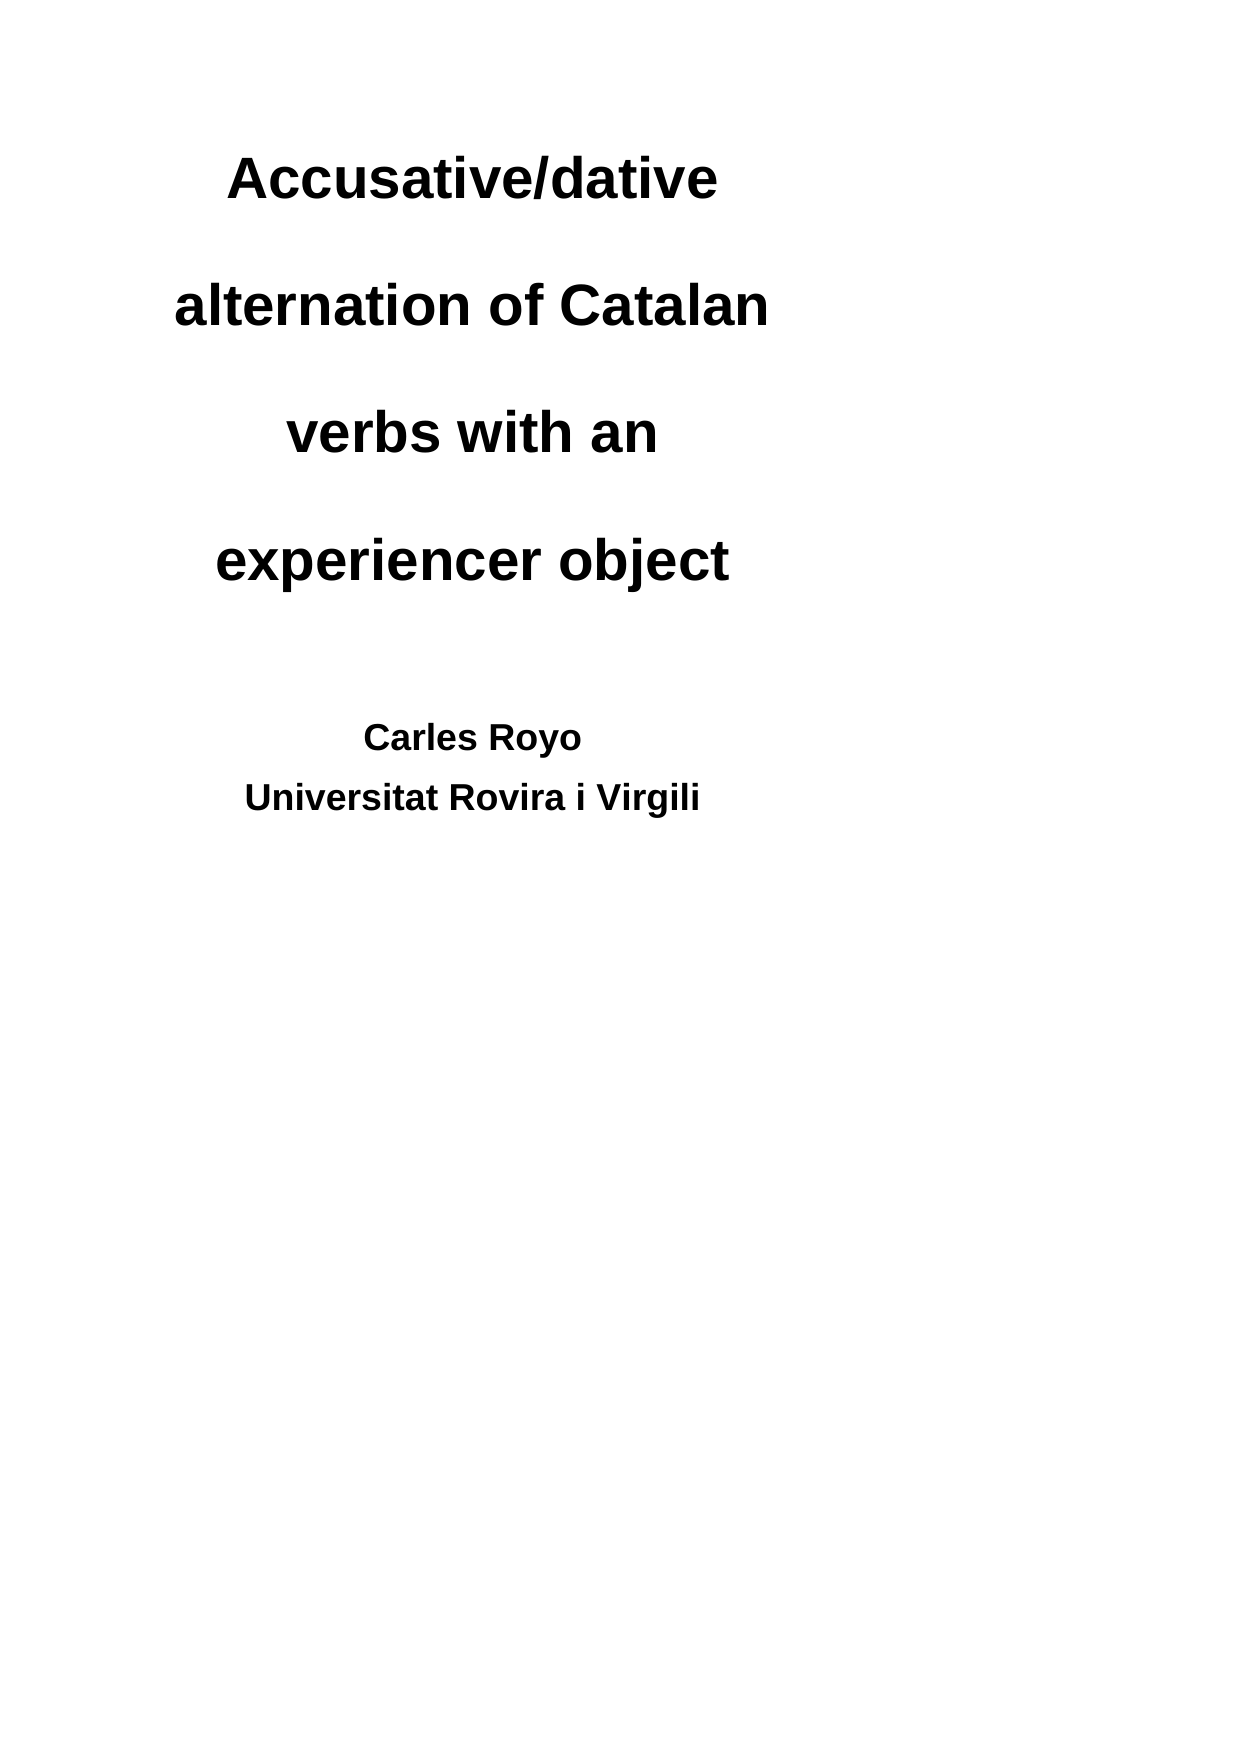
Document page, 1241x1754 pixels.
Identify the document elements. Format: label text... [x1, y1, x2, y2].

title Accusative/dative alternation of Catalan verbs with an experiencer object [118, 143, 827, 653]
subtitle Universitat Rovira i Virgili [118, 775, 827, 818]
subtitle Carles Royo [118, 715, 827, 758]
